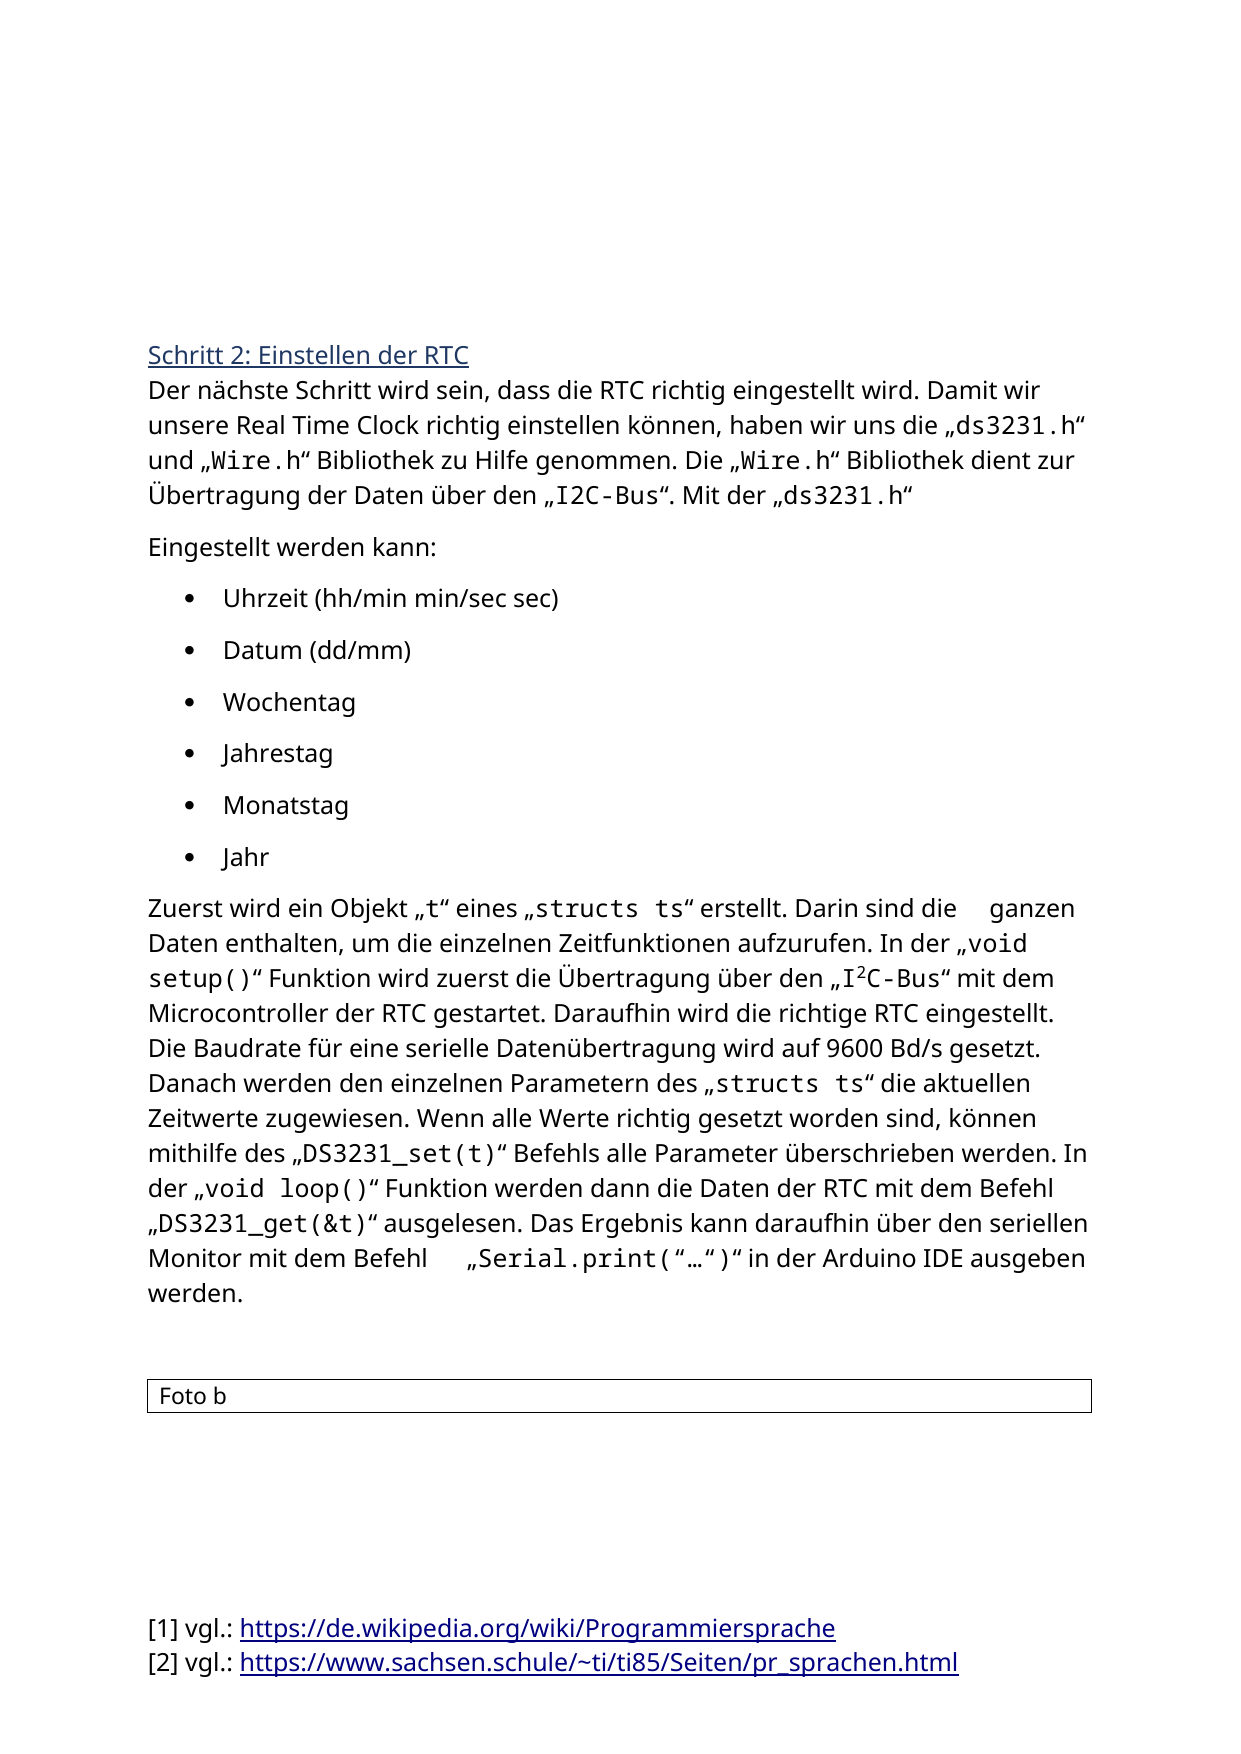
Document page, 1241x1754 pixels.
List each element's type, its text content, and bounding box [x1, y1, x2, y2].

text Zuerst wird ein Objekt „t“ eines „structs ts“ erstellt. Darin sind die ganzen Daten enthalten, um die einzelnen Zeitfunktionen aufzurufen. In der „void setup()“ Funktion wird zuerst die Übertragung über den „I2C-Bus“ mit dem Microcontroller der RTC gestartet. Daraufhin wird die richtige RTC eingestellt. Die Baudrate für eine serielle Datenübertragung wird auf 9600 Bd/s gesetzt. Danach werden den einzelnen Parametern des „structs ts“ die aktuellen Zeitwerte zugewiesen. Wenn alle Werte richtig gesetzt worden sind, können mithilfe des „DS3231_set(t)“ Befehls alle Parameter überschrieben werden. In der „void loop()“ Funktion werden dann die Daten der RTC mit dem Befehl „DS3231_get(&t)“ ausgelesen. Das Ergebnis kann daraufhin über den seriellen Monitor mit dem Befehl „Serial.print(“…“)“ in der Arduino IDE ausgeben werden. [148, 891, 1093, 1310]
list Wochentag [185, 684, 1093, 718]
text Eingestellt werden kann: [148, 529, 1093, 563]
table_header Foto b [148, 1380, 1091, 1412]
list Jahr [185, 839, 1093, 873]
list Uhrzeit (hh/min min/sec sec) [185, 581, 1093, 615]
list Jahrestag [185, 736, 1093, 770]
text Der nächste Schritt wird sein, dass die RTC richtig eingestellt wird. Damit wir unsere Real Time Clock richtig einstellen können, haben wir uns die „ds3231.h“ und „Wire.h“ Bibliothek zu Hilfe genommen. Die „Wire.h“ Bibliothek dient zur Übertragung der Daten über den „I2C-Bus“. Mit der „ds3231.h“ [148, 372, 1093, 512]
list Datum (dd/mm) [185, 632, 1093, 667]
subtitle Schritt 2: Einstellen der RTC [148, 337, 1093, 372]
list Monatstag [185, 787, 1093, 822]
